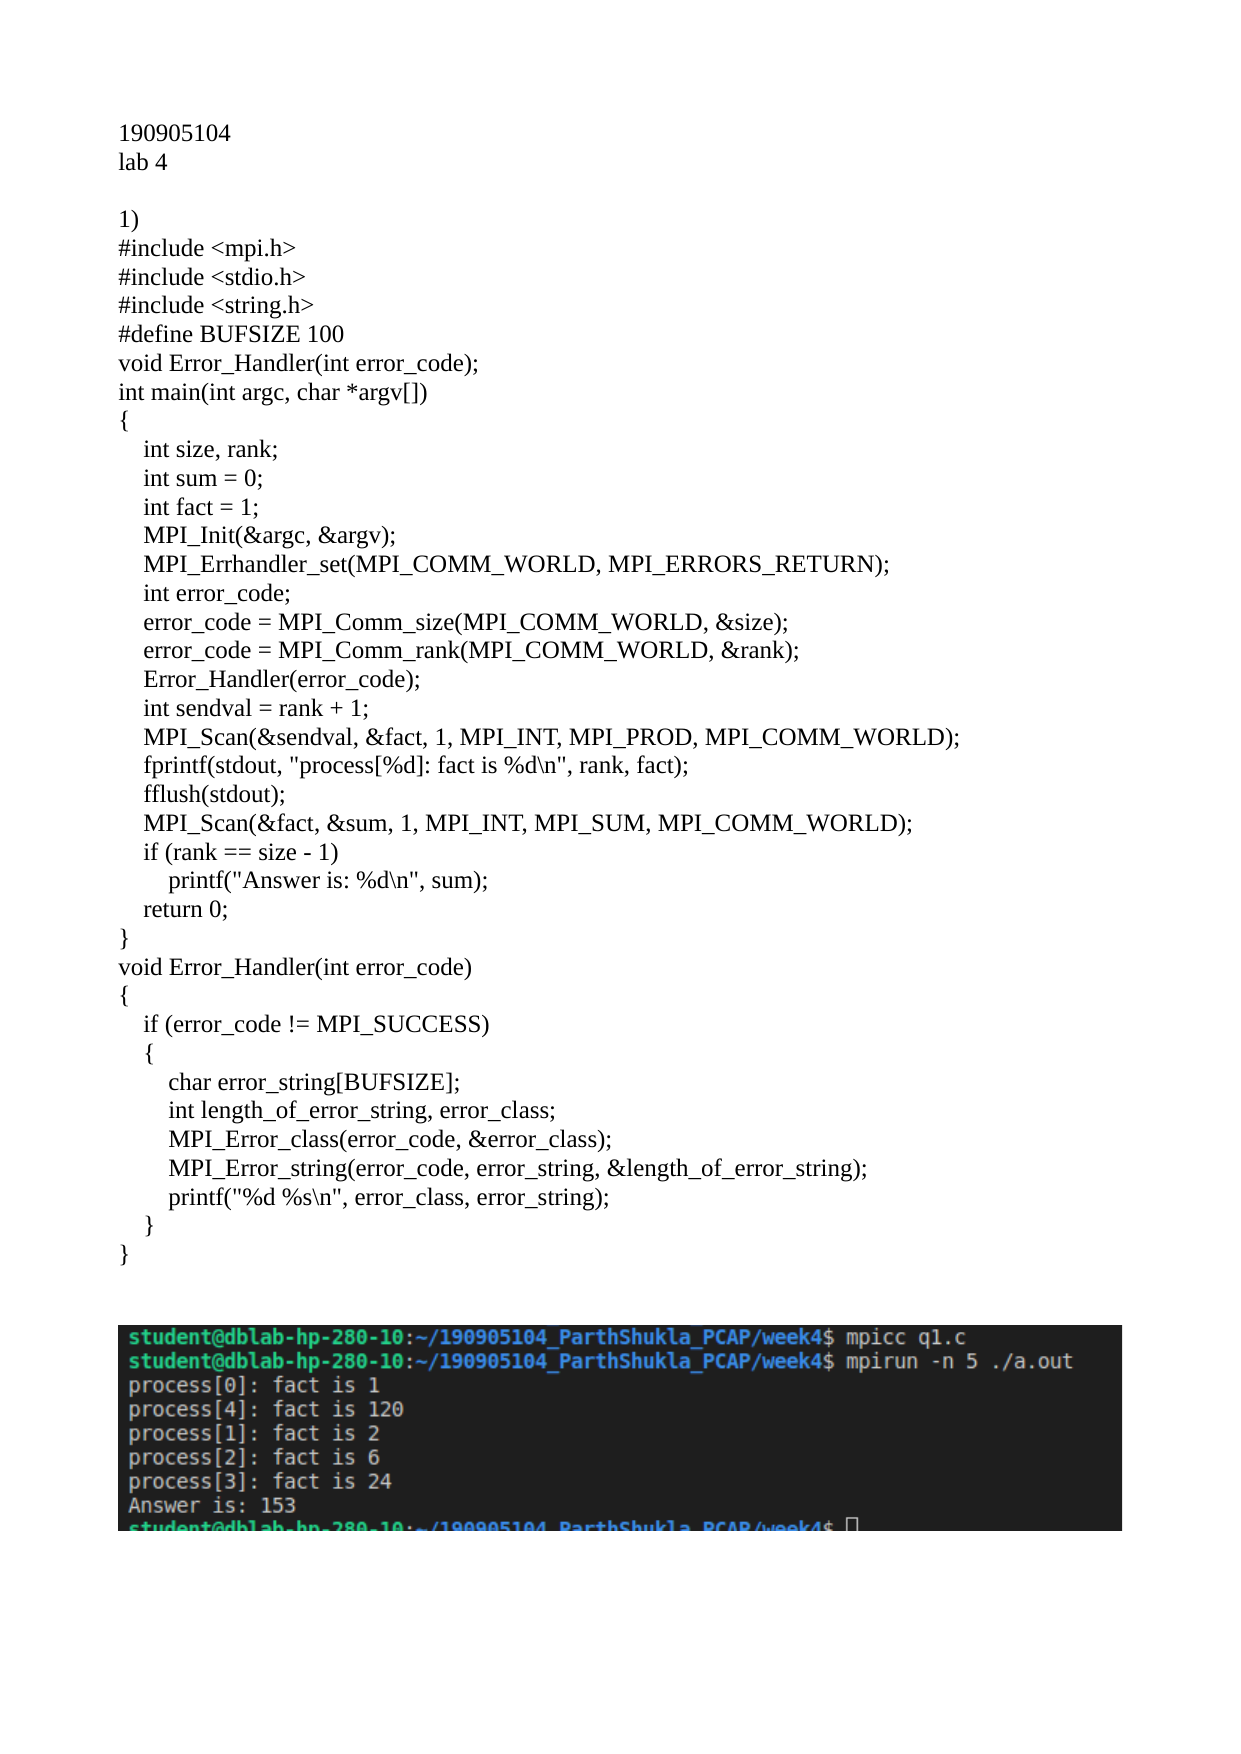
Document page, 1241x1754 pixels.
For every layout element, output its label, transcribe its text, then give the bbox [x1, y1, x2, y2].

text Error_Handler(error_code); [118, 664, 1122, 693]
text } [118, 1211, 1122, 1239]
text { [118, 981, 1122, 1009]
text int sum = 0; [118, 463, 1122, 492]
text int error_code; [118, 578, 1122, 607]
text char error_string[BUFSIZE]; [118, 1067, 1122, 1096]
text void Error_Handler(int error_code) [118, 952, 1122, 981]
text #include <stdio.h> [118, 262, 1122, 291]
text if (rank == size - 1) [118, 837, 1122, 866]
text MPI_Scan(&fact, &sum, 1, MPI_INT, MPI_SUM, MPI_COMM_WORLD); [118, 808, 1122, 837]
text { [118, 406, 1122, 434]
text if (error_code != MPI_SUCCESS) [118, 1009, 1122, 1038]
text } [118, 923, 1122, 952]
text fflush(stdout); [118, 779, 1122, 808]
text #define BUFSIZE 100 [118, 319, 1122, 348]
text error_code = MPI_Comm_rank(MPI_COMM_WORLD, &rank); [118, 636, 1122, 664]
text int sendval = rank + 1; [118, 693, 1122, 722]
text lab 4 [118, 147, 1122, 176]
text int fact = 1; [118, 492, 1122, 521]
text } [118, 1239, 1122, 1268]
text printf("%d %s\n", error_class, error_string); [118, 1182, 1122, 1211]
text int main(int argc, char *argv[]) [118, 377, 1122, 406]
text int size, rank; [118, 434, 1122, 463]
text int length_of_error_string, error_class; [118, 1096, 1122, 1124]
text 1) [118, 204, 1122, 233]
text #include <mpi.h> [118, 233, 1122, 262]
text { [118, 1038, 1122, 1067]
text printf("Answer is: %d\n", sum); [118, 866, 1122, 894]
text MPI_Init(&argc, &argv); [118, 521, 1122, 549]
picture [118, 1325, 1123, 1531]
text MPI_Errhandler_set(MPI_COMM_WORLD, MPI_ERRORS_RETURN); [118, 549, 1122, 578]
text error_code = MPI_Comm_size(MPI_COMM_WORLD, &size); [118, 607, 1122, 636]
text fprintf(stdout, "process[%d]: fact is %d\n", rank, fact); [118, 751, 1122, 779]
text 190905104 [118, 118, 1122, 147]
text MPI_Error_string(error_code, error_string, &length_of_error_string); [118, 1153, 1122, 1182]
text #include <string.h> [118, 291, 1122, 319]
text MPI_Error_class(error_code, &error_class); [118, 1124, 1122, 1153]
text MPI_Scan(&sendval, &fact, 1, MPI_INT, MPI_PROD, MPI_COMM_WORLD); [118, 722, 1122, 751]
text void Error_Handler(int error_code); [118, 348, 1122, 377]
text return 0; [118, 894, 1122, 923]
